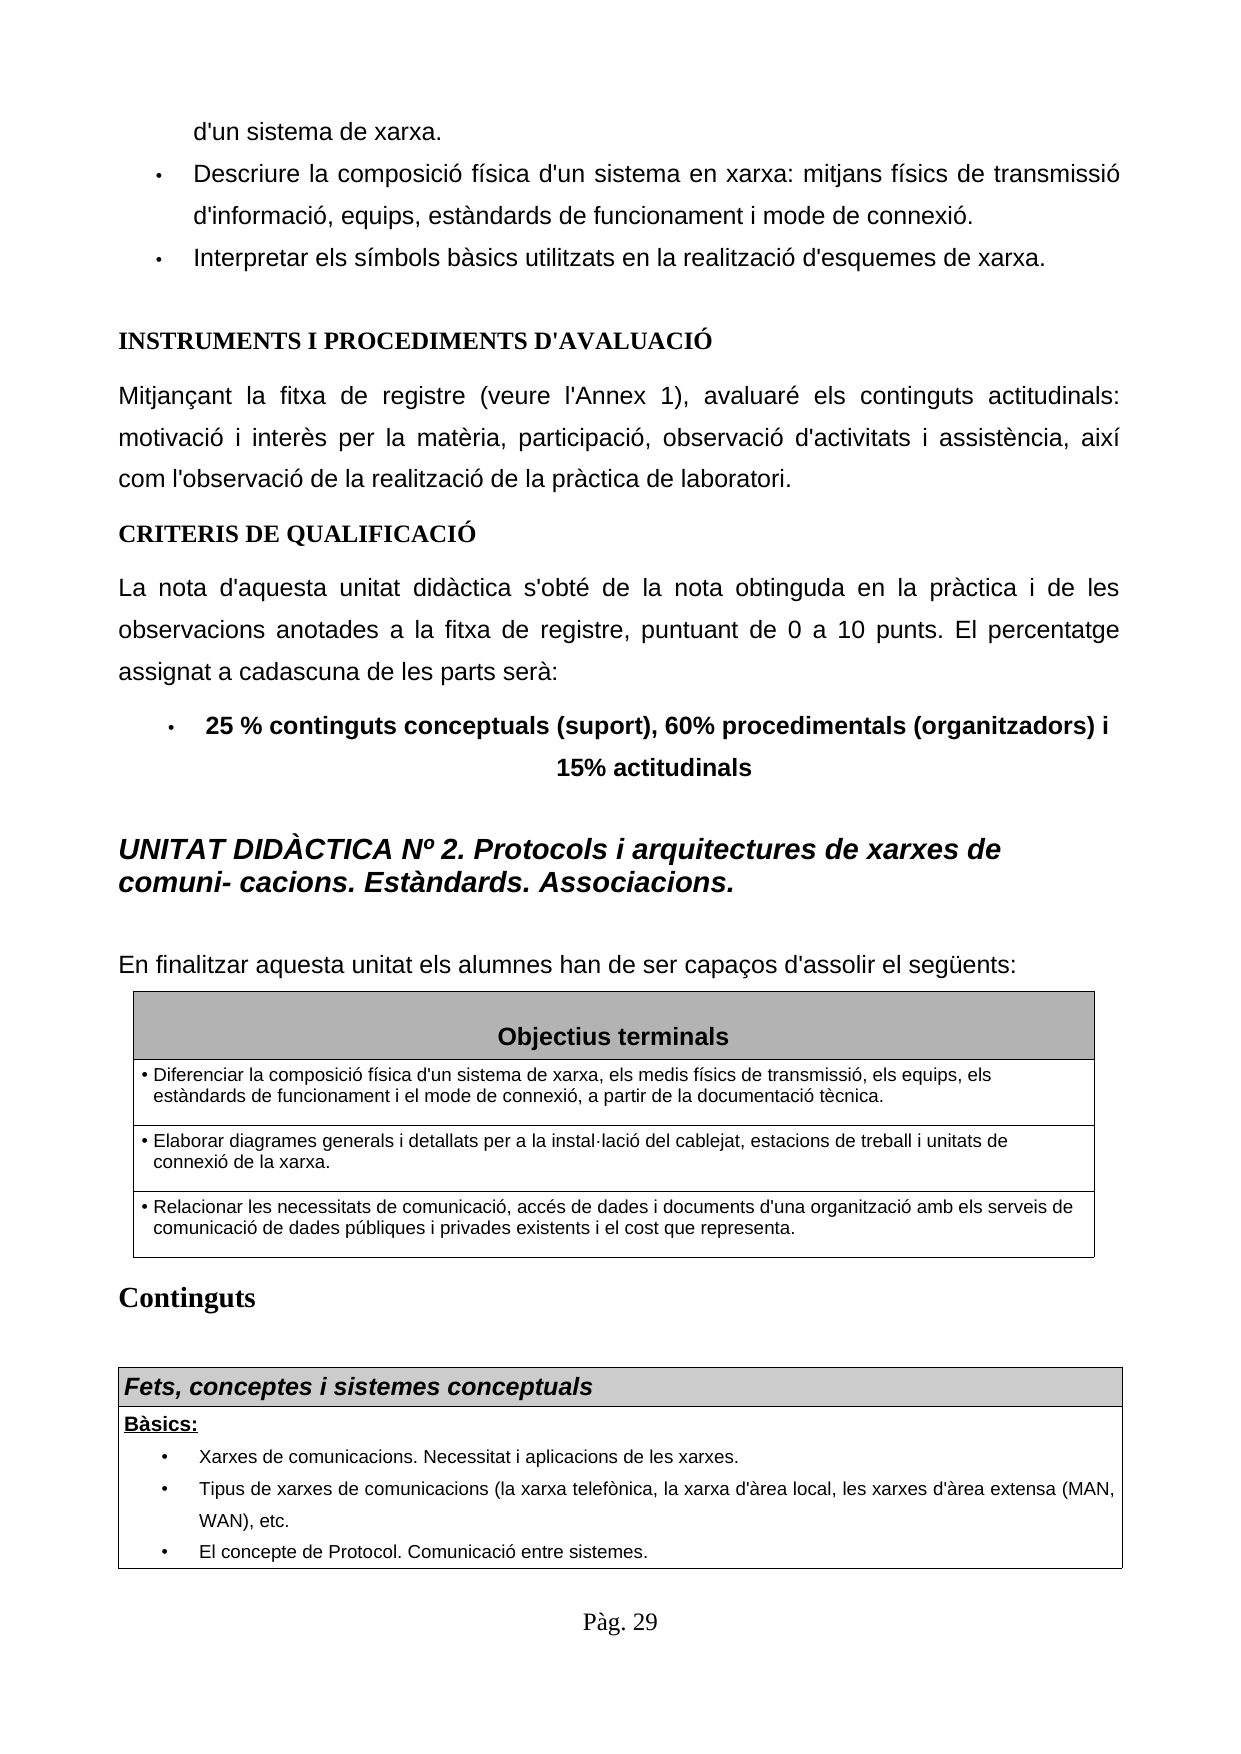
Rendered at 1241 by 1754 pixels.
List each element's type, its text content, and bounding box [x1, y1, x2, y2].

table_header Objectius terminals [134, 992, 1094, 1059]
table_cell Relacionar les necessitats de comunicació, accés de dades i documents d'una organització amb els serveis de comunicació de dades públiques i privades existents i el cost que representa. [134, 1192, 1094, 1257]
table_header Fets, conceptes i sistemes conceptuals [119, 1368, 1122, 1406]
table_cell Bàsics: Xarxes de comunicacions. Necessitat i aplicacions de les xarxes. Tipus de xarxes de comunicacions (la xarxa telefònica, la xarxa d'àrea local, les xarxes d'àrea extensa (MAN, WAN), etc. El concepte de Protocol. Comunicació entre sistemes. Normes i associacions d'estàndards. El model de referència OSI: estructura de capes, comunicació entre capes, serveis, primitives, identitats i interfícies. Els nivells OSI orientats a la xarxa (nivell físic, nivell d'enllaç i el nivell de xarxa). Els nivells OSI de transport i orientats a l'aplicació (nivells de transport, sessió, presentació i aplicació). El model d'Internet: Arquitectura TCP/IP. Complementaris: Xarxes en anell, xarxes FDDI, xarxes Ethernet, xarxes Frame Relay, xarxes ATM i xarxes de satèl·lits. [119, 1407, 1122, 1568]
list d'un sistema de xarxa. [156, 118, 1122, 146]
text Mitjançant la fitxa de registre (veure l'Annex 1), avaluaré els continguts actitudinals: motivació i interès per la matèria, participació, observació d'activitats i assistència, així com l'observació de la realització de la pràctica de laboratori. [118, 382, 1122, 493]
table_cell Elaborar diagrames generals i detallats per a la instal·lació del cablejat, estacions de treball i unitats de connexió de la xarxa. [134, 1126, 1094, 1191]
list Descriure la composició física d'un sistema en xarxa: mitjans físics de transmissió d'informació, equips, estàndards de funcionament i mode de connexió. [156, 160, 1122, 230]
text En finalitzar aquesta unitat els alumnes han de ser capaços d'assolir el següents: [118, 951, 1122, 979]
table_cell Diferenciar la composició física d'un sistema de xarxa, els medis físics de transmissió, els equips, els estàndards de funcionament i el mode de connexió, a partir de la documentació tècnica. [134, 1060, 1094, 1125]
list 25 % continguts conceptuals (suport), 60% procedimentals (organitzadors) i 15% actitudinals [156, 712, 1122, 782]
list Interpretar els símbols bàsics utilitzats en la realització d'esquemes de xarxa. [156, 244, 1122, 272]
text La nota d'aquesta unitat didàctica s'obté de la nota obtinguda en la pràctica i de les observacions anotades a la fitxa de registre, puntuant de 0 a 10 punts. El percentatge assignat a cadascuna de les parts serà: [118, 574, 1122, 685]
text INSTRUMENTS I PROCEDIMENTS D'AVALUACIÓ [118, 327, 1122, 355]
subtitle UNITAT DIDÀCTICA Nº 2. Protocols i arquitectures de xarxes de comuni- cacions. Estàndards. Associacions. [118, 833, 1122, 898]
text CRITERIS DE QUALIFICACIÓ [118, 520, 1122, 547]
subtitle Continguts [118, 1282, 1122, 1314]
